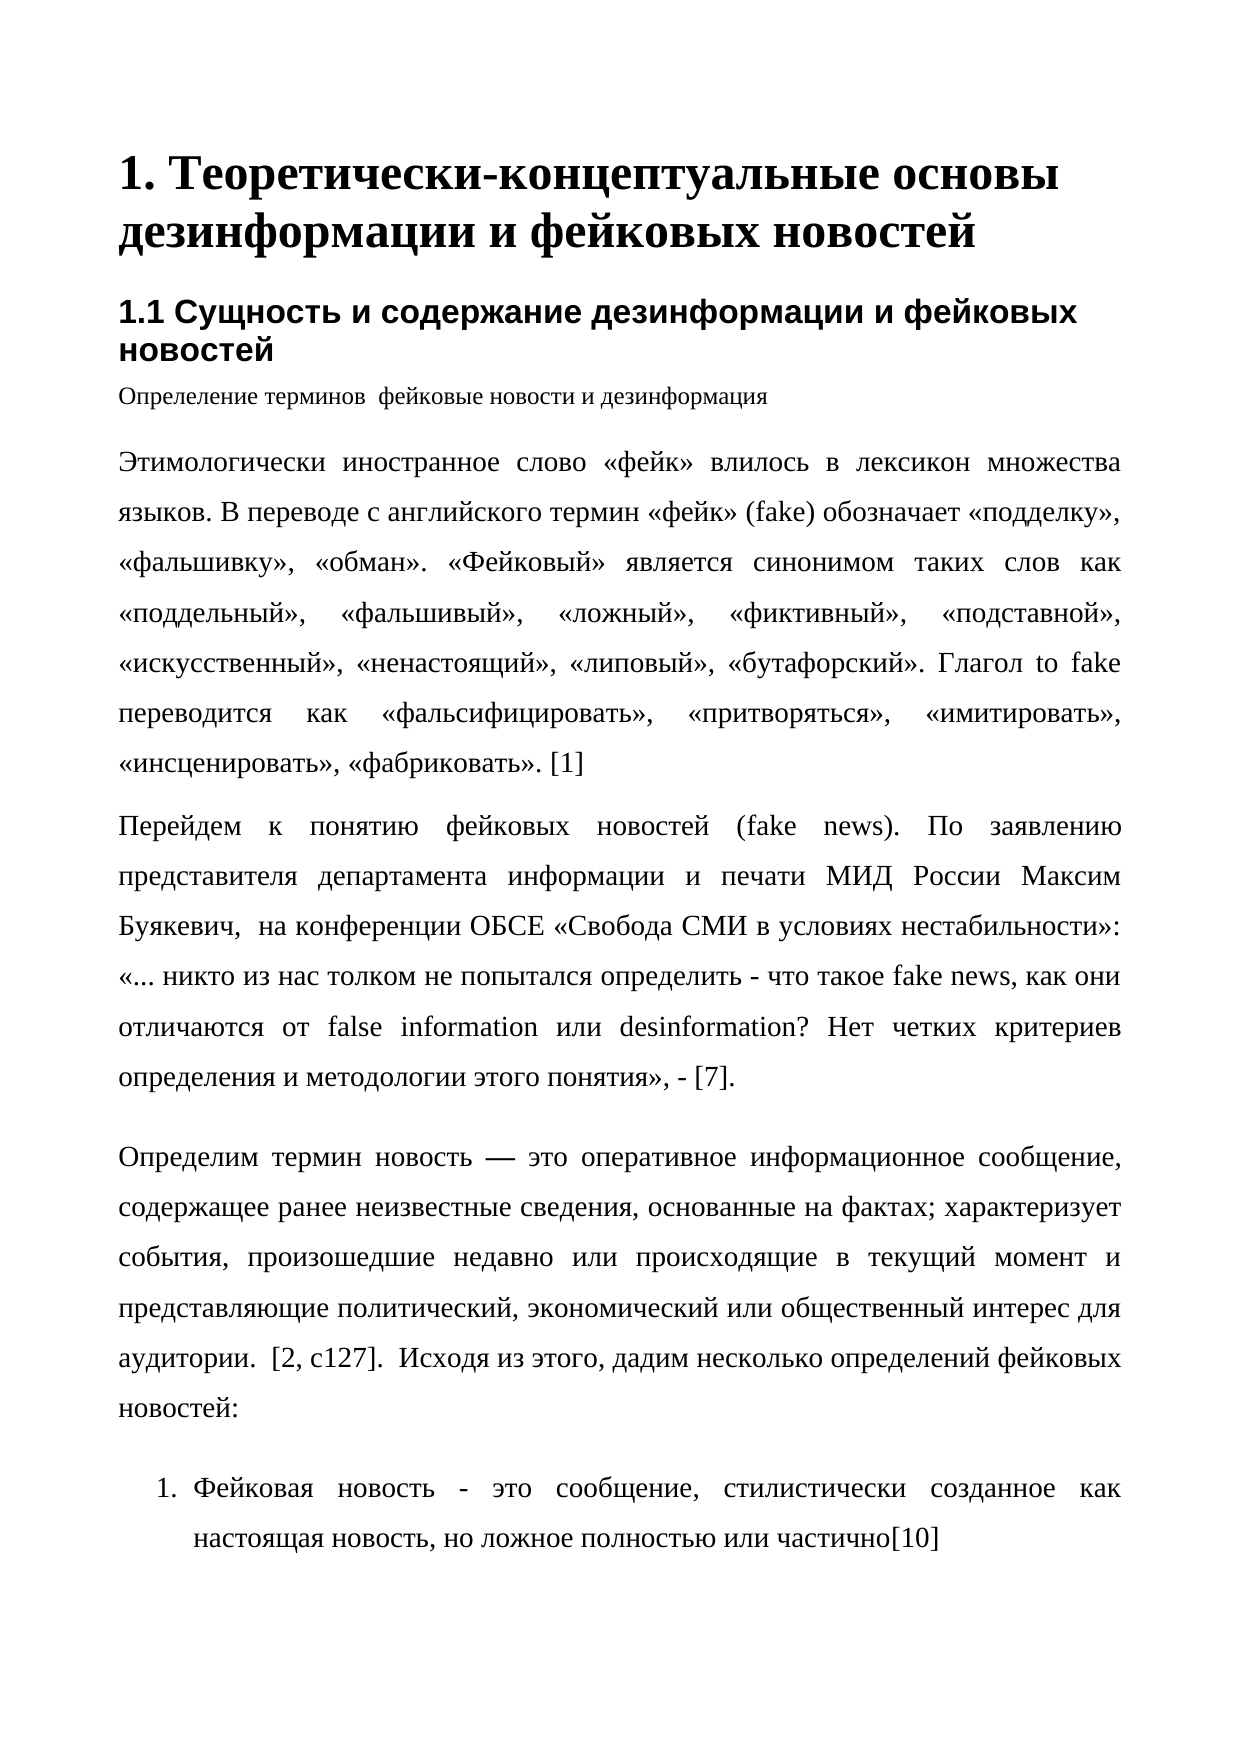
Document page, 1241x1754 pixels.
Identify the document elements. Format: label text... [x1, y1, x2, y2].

list Фейковая новость - это сообщение, стилистически созданное как настоящая новость, но ложное полностью или частично[10] [156, 1470, 1122, 1554]
text Этимологически иностранное слово «фейк» влилось в лексикон множества языков. В переводе с английского термин «фейк» (fake) обозначает «подделку», «фальшивку», «обман». «Фейковый» является синонимом таких слов как «поддельный», «фальшивый», «ложный», «фиктивный», «подставной», «искусственный», «ненастоящий», «липовый», «бутафорский». Глагол to fake переводится как «фальсифицировать», «притворяться», «имитировать», «инсценировать», «фабриковать». [1] [118, 444, 1122, 779]
subtitle 1.1 Сущность и содержание дезинформации и фейковых новостей [118, 291, 1122, 369]
subtitle 1. Теоретически-концептуальные основы дезинформации и фейковых новостей [118, 143, 1122, 258]
text Опрелеление терминов фейковые новости и дезинформация [118, 381, 1122, 410]
text Перейдем к понятию фейковых новостей (fake news). По заявлению представителя департамента информации и печати МИД России Максим Буякевич, на конференции ОБСЕ «Свобода СМИ в условиях нестабильности»: «... никто из нас толком не попытался определить - что такое fake news, как они отличаются от false information или desinformation? Нет четких критериев определения и методологии этого понятия», - [7]. [118, 808, 1122, 1093]
text Определим термин новость — это оперативное информационное сообщение, содержащее ранее неизвестные сведения, основанные на фактах; характеризует события, произошедшие недавно или происходящие в текущий момент и представляющие политический, экономический или общественный интерес для аудитории. [2, c127]. Исходя из этого, дадим несколько определений фейковых новостей: [118, 1139, 1122, 1424]
